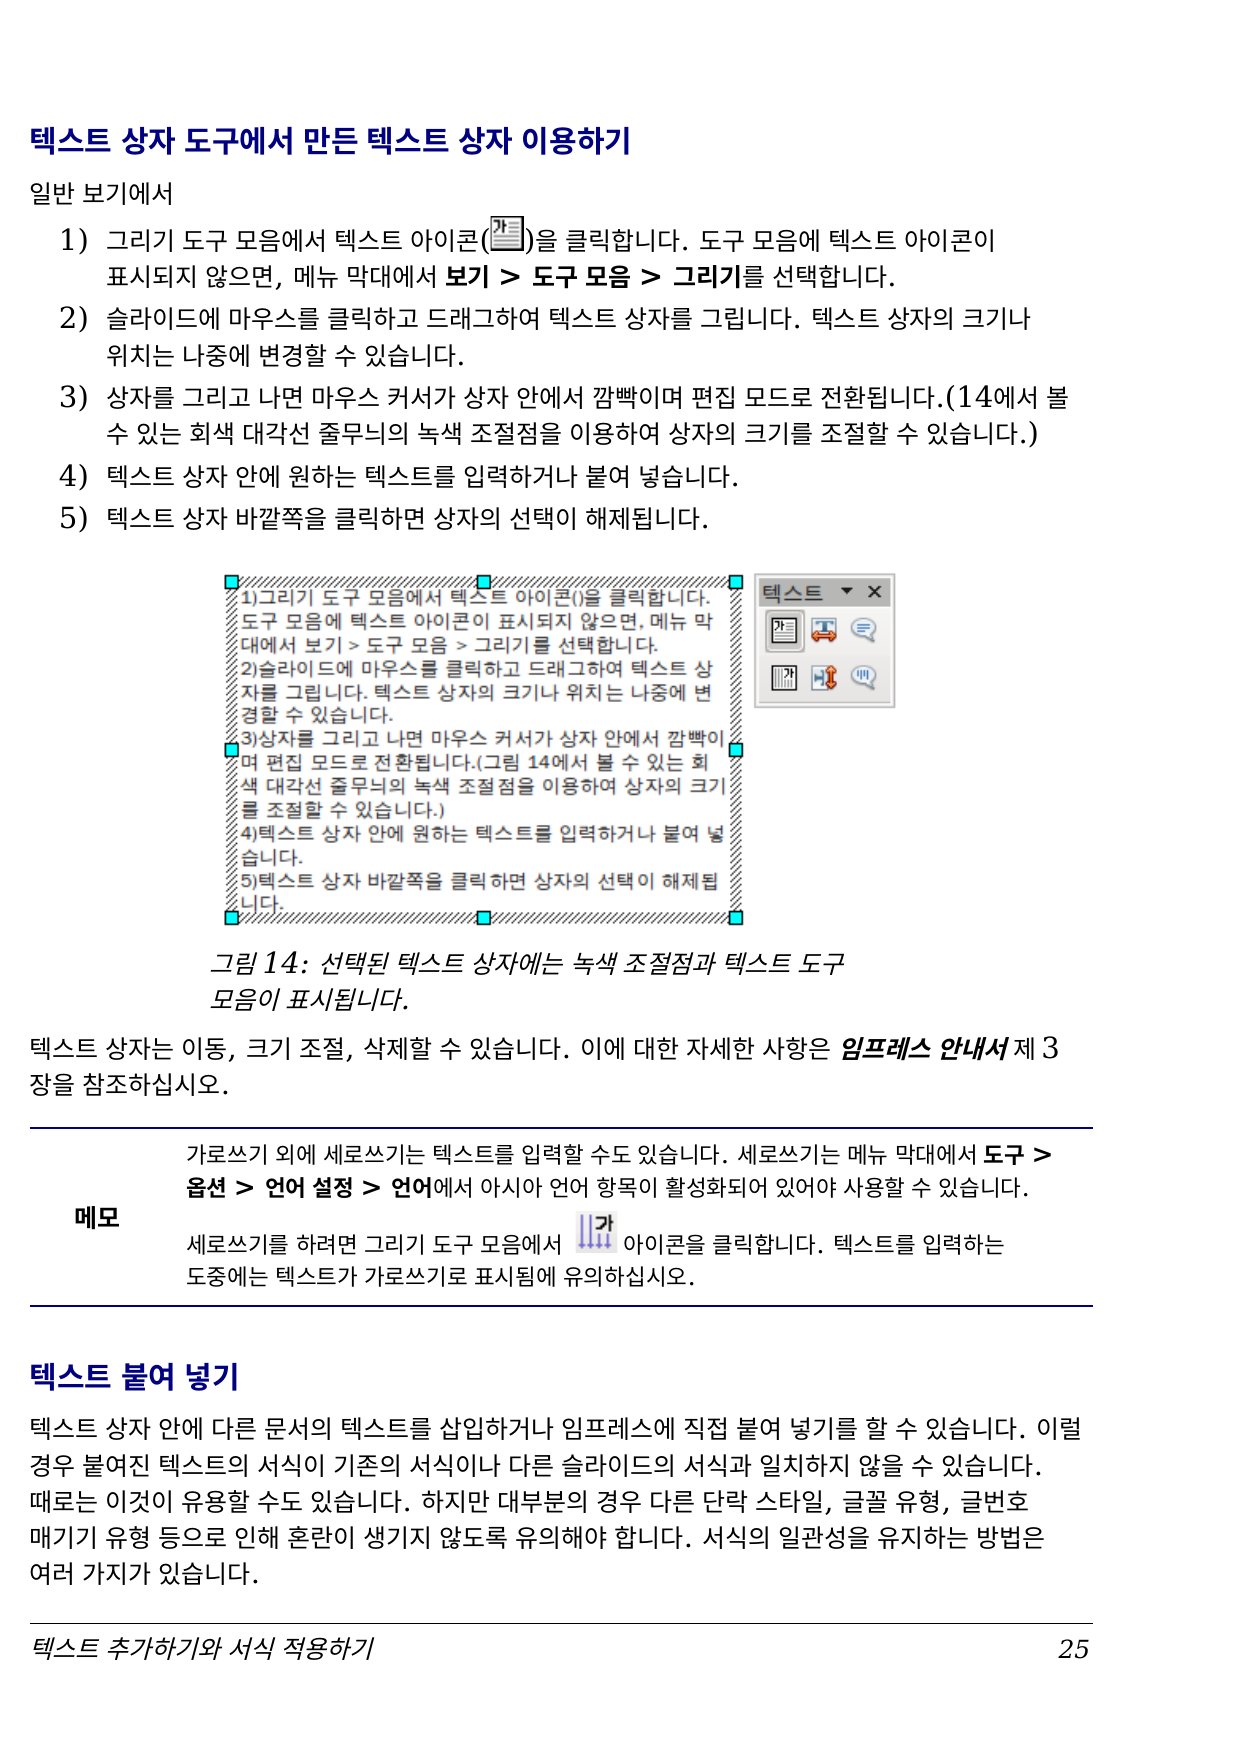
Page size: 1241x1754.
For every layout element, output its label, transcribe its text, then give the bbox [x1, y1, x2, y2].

list 그리기 도구 모음에서 텍스트 아이콘()을 클릭합니다. 도구 모음에 텍스트 아이콘이 표시되지 않으면, 메뉴 막대에서 보기 > 도구 모음 > 그리기를 선택합니다. [88, 217, 1093, 294]
table_header 가로쓰기 외에 세로쓰기는 텍스트를 입력할 수도 있습니다. 세로쓰기는 메뉴 막대에서 도구 > 옵션 > 언어 설정 > 언어에서 아시아 언어 항목이 활성화되어 있어야 사용할 수 있습니다. 세로쓰기를 하려면 그리기 도구 모음에서 아이콘을 클릭합니다. 텍스트를 입력하는 도중에는 텍스트가 가로쓰기로 표시됨에 유의하십시오. [165, 1129, 1093, 1305]
text 텍스트 상자는 이동, 크기 조절, 삭제할 수 있습니다. 이에 대한 자세한 사항은 임프레스 안내서 제3장을 참조하십시오. [29, 1029, 1093, 1102]
table_header 메모 [30, 1129, 165, 1305]
list 텍스트 상자 바깥쪽을 클릭하면 상자의 선택이 해제됩니다. [88, 500, 1093, 536]
list 일반 보기에서 [29, 174, 1093, 210]
list 슬라이드에 마우스를 클릭하고 드래그하여 텍스트 상자를 그립니다. 텍스트 상자의 크기나 위치는 나중에 변경할 수 있습니다. [88, 300, 1093, 372]
picture [575, 1211, 618, 1253]
subtitle 텍스트 상자 도구에서 만든 텍스트 상자 이용하기 [29, 118, 1093, 162]
text 그림 14: 선택된 텍스트 상자에는 녹색 조절점과 텍스트 도구 모음이 표시됩니다. [209, 944, 913, 1017]
picture [209, 561, 913, 938]
picture [490, 216, 524, 251]
subtitle 텍스트 붙여 넣기 [29, 1354, 1093, 1397]
list 상자를 그리고 나면 마우스 커서가 상자 안에서 깜빡이며 편집 모드로 전환됩니다.(그림 14에서 볼 수 있는 회색 대각선 줄무늬의 녹색 조절점을 이용하여 상자의 크기를 조절할 수 있습니다.) [88, 379, 1093, 451]
text 텍스트 상자 안에 다른 문서의 텍스트를 삽입하거나 임프레스에 직접 붙여 넣기를 할 수 있습니다. 이럴 경우 붙여진 텍스트의 서식이 기존의 서식이나 다른 슬라이드의 서식과 일치하지 않을 수 있습니다. 때로는 이것이 유용할 수도 있습니다. 하지만 대부분의 경우 다른 단락 스타일, 글꼴 유형, 글번호 매기기 유형 등으로 인해 혼란이 생기지 않도록 유의해야 합니다. 서식의 일관성을 유지하는 방법은 여러 가지가 있습니다. [29, 1410, 1093, 1591]
list 텍스트 상자 안에 원하는 텍스트를 입력하거나 붙여 넣습니다. [88, 457, 1093, 494]
